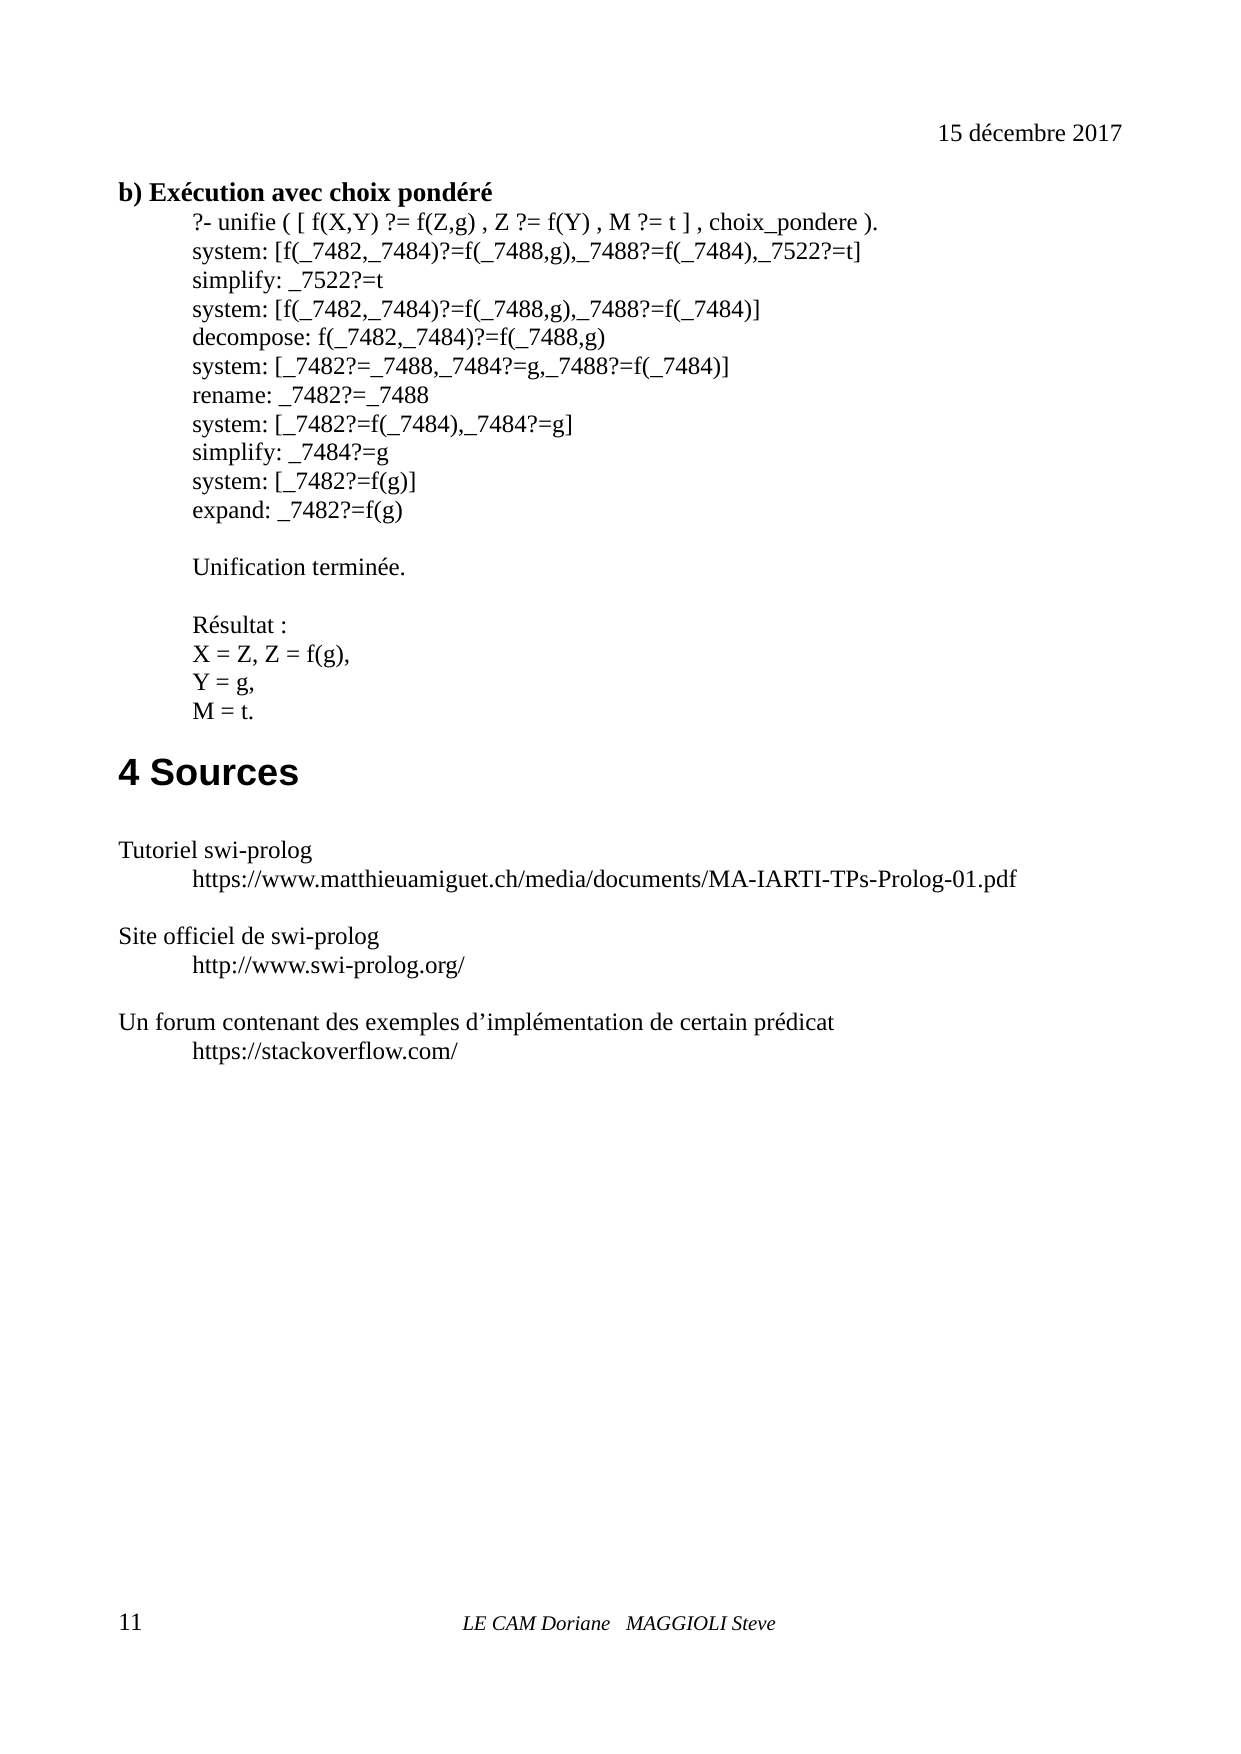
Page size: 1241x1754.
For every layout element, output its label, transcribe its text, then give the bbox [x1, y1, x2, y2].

text http://www.swi-prolog.org/ [118, 950, 1122, 979]
text decompose: f(_7482,_7484)?=f(_7488,g) [118, 322, 1122, 351]
text M = t. [118, 696, 1122, 725]
subtitle 4 Sources [118, 750, 1122, 794]
text system: [f(_7482,_7484)?=f(_7488,g),_7488?=f(_7484)] [118, 294, 1122, 322]
text Unification terminée. [118, 552, 1122, 581]
text Site officiel de swi-prolog [118, 921, 1122, 950]
text b) Exécution avec choix pondéré [118, 176, 1122, 207]
text https://stackoverflow.com/ [118, 1036, 1122, 1065]
text Tutoriel swi-prolog [118, 835, 1122, 864]
text system: [_7482?=f(_7484),_7484?=g] [118, 409, 1122, 437]
text rename: _7482?=_7488 [118, 380, 1122, 409]
text system: [_7482?=_7488,_7484?=g,_7488?=f(_7484)] [118, 351, 1122, 380]
text system: [f(_7482,_7484)?=f(_7488,g),_7488?=f(_7484),_7522?=t] [118, 236, 1122, 265]
text ?- unifie ( [ f(X,Y) ?= f(Z,g) , Z ?= f(Y) , M ?= t ] , choix_pondere ). [118, 207, 1122, 236]
text Un forum contenant des exemples d’implémentation de certain prédicat [118, 1007, 1122, 1036]
text system: [_7482?=f(g)] [118, 466, 1122, 495]
text https://www.matthieuamiguet.ch/media/documents/MA-IARTI-TPs-Prolog-01.pdf [118, 864, 1122, 892]
text simplify: _7522?=t [118, 265, 1122, 294]
text Y = g, [118, 667, 1122, 696]
text Résultat : [118, 610, 1122, 639]
text simplify: _7484?=g [118, 437, 1122, 466]
text expand: _7482?=f(g) [118, 495, 1122, 524]
text X = Z, Z = f(g), [118, 639, 1122, 667]
